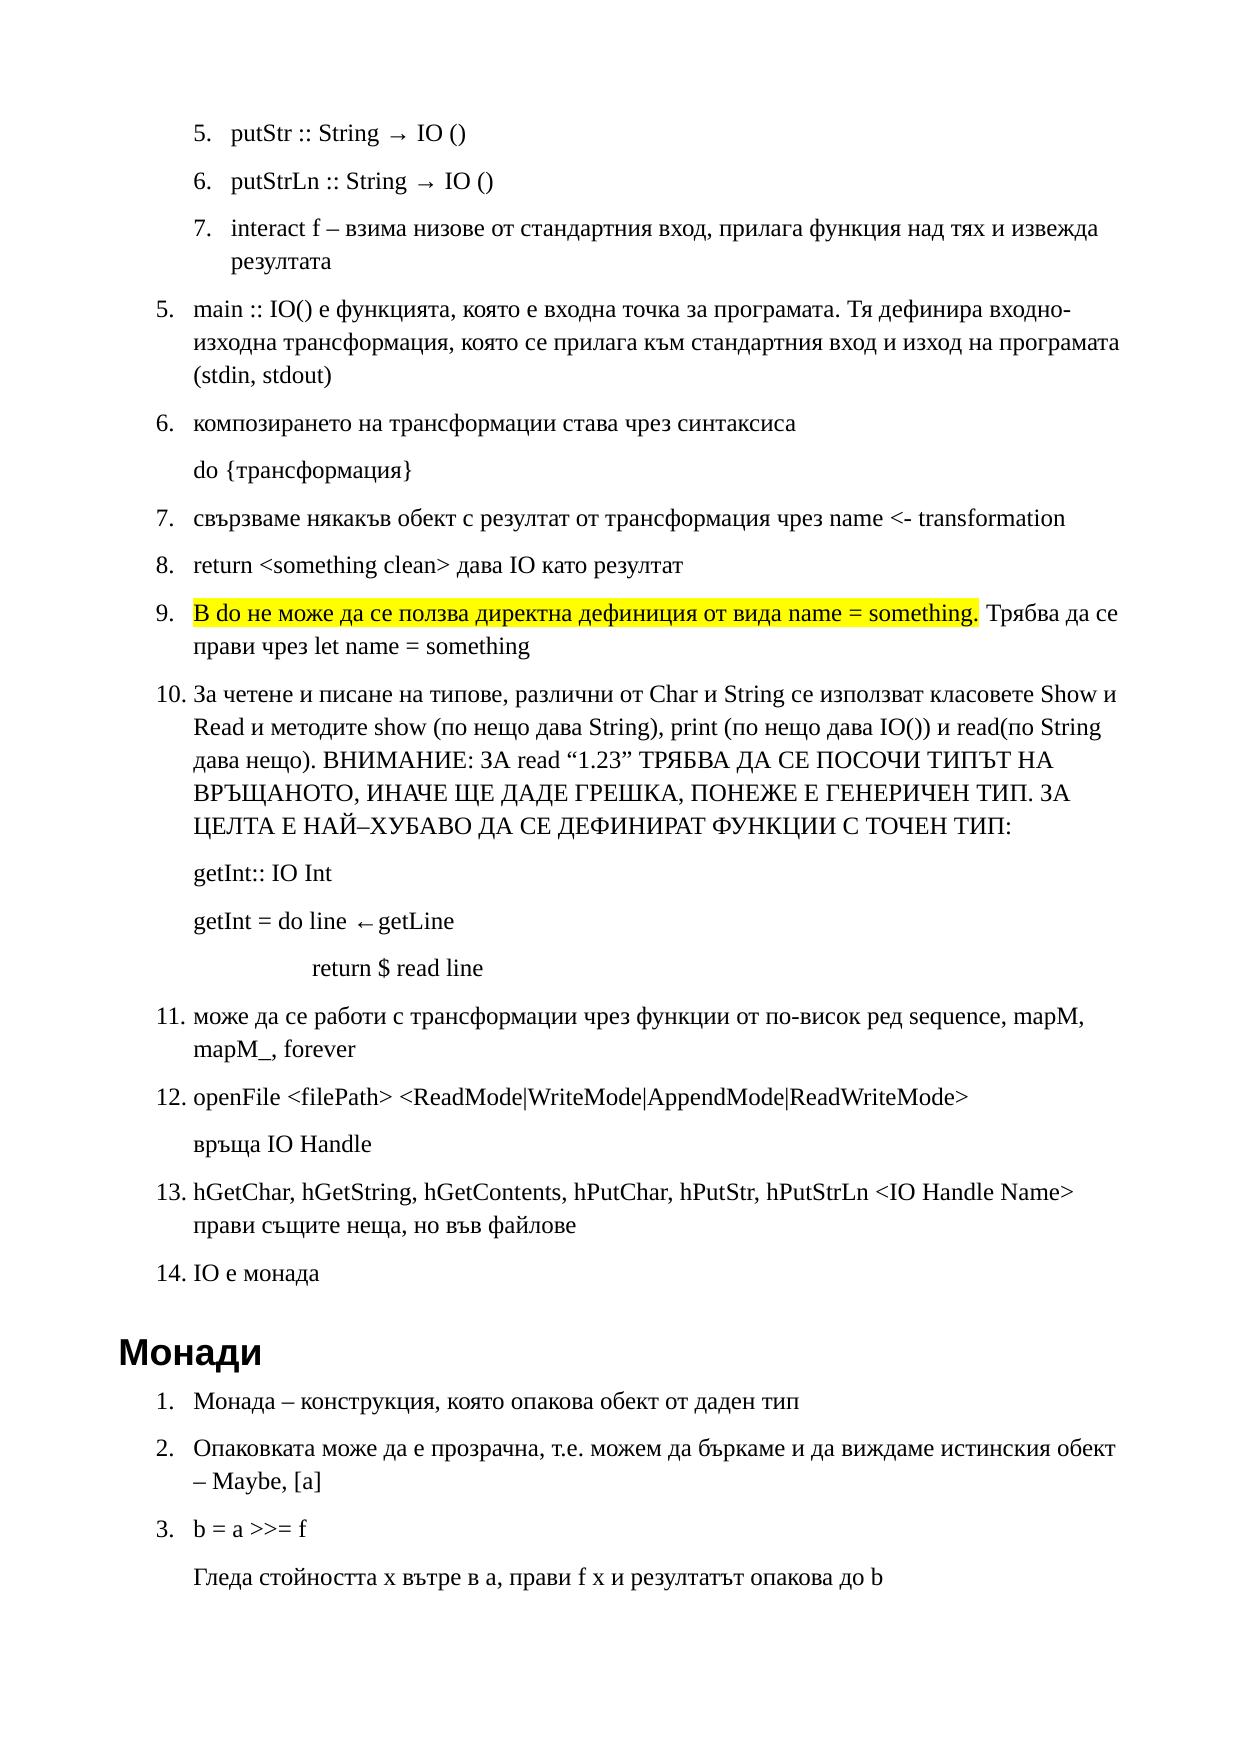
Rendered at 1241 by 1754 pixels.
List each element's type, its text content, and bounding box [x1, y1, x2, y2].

list За четене и писане на типове, различни от Char и String се използват класовете Show и Read и методите show (по нещо дава String), print (по нещо дава IO()) и read(по String дава нещо). ВНИМАНИЕ: ЗА read “1.23” ТРЯБВА ДА СЕ ПОСОЧИ ТИПЪТ НА ВРЪЩАНОТО, ИНАЧЕ ЩЕ ДАДЕ ГРЕШКА, ПОНЕЖЕ Е ГЕНЕРИЧЕН ТИП. ЗА ЦЕЛТА Е НАЙ–ХУБАВО ДА СЕ ДЕФИНИРАТ ФУНКЦИИ С ТОЧЕН ТИП: [156, 679, 1122, 839]
list свързваме някакъв обект с резултат от трансформация чрез name <- transformation [156, 503, 1122, 532]
list IO е монада [156, 1258, 1122, 1286]
subtitle Монади [118, 1330, 1122, 1373]
list getInt:: IO Int [156, 858, 1122, 887]
list В do не може да се ползва директна дефиниция от вида name = something. Трябва да се прави чрез let name = something [156, 598, 1122, 660]
list Монада – конструкция, която опакова обект от даден тип [156, 1386, 1122, 1414]
list do {трансформация} [156, 455, 1122, 484]
list връща IO Handle [156, 1129, 1122, 1158]
list Опаковката може да е прозрачна, т.е. можем да бъркаме и да виждаме истинския обект – Maybe, [a] [156, 1433, 1122, 1495]
list Гледа стойността x вътре в а, прaви f x и резултатът опакова до b [156, 1562, 1122, 1590]
list return <something clean> дава IO като резултат [156, 550, 1122, 579]
list getInt = do line ←getLine [156, 906, 1122, 935]
list putStrLn :: String → IO () [193, 166, 1122, 194]
list може да се работи с трансформации чрез функции от по-висок ред sequence, mapM, mapM_, forever [156, 1001, 1122, 1063]
list openFile <filePath> <ReadMode|WriteMode|AppendMode|ReadWriteMode> [156, 1082, 1122, 1111]
list b = a >>= f [156, 1514, 1122, 1543]
list main :: IO() е функцията, която е входна точка за програмата. Тя дефинира входно-изходна трансформация, която се прилага към стандартния вход и изход на програмата (stdin, stdout) [156, 294, 1122, 389]
list return $ read line [268, 953, 1122, 982]
list композирането на трансформации става чрез синтаксиса [156, 408, 1122, 436]
list putStr :: String → IO () [193, 118, 1122, 147]
list interact f – взима низове от стандартния вход, прилага функция над тях и извежда резултата [193, 213, 1122, 275]
list hGetChar, hGetString, hGetContents, hPutChar, hPutStr, hPutStrLn <IO Handle Name> прави същите неща, но във файлове [156, 1177, 1122, 1239]
